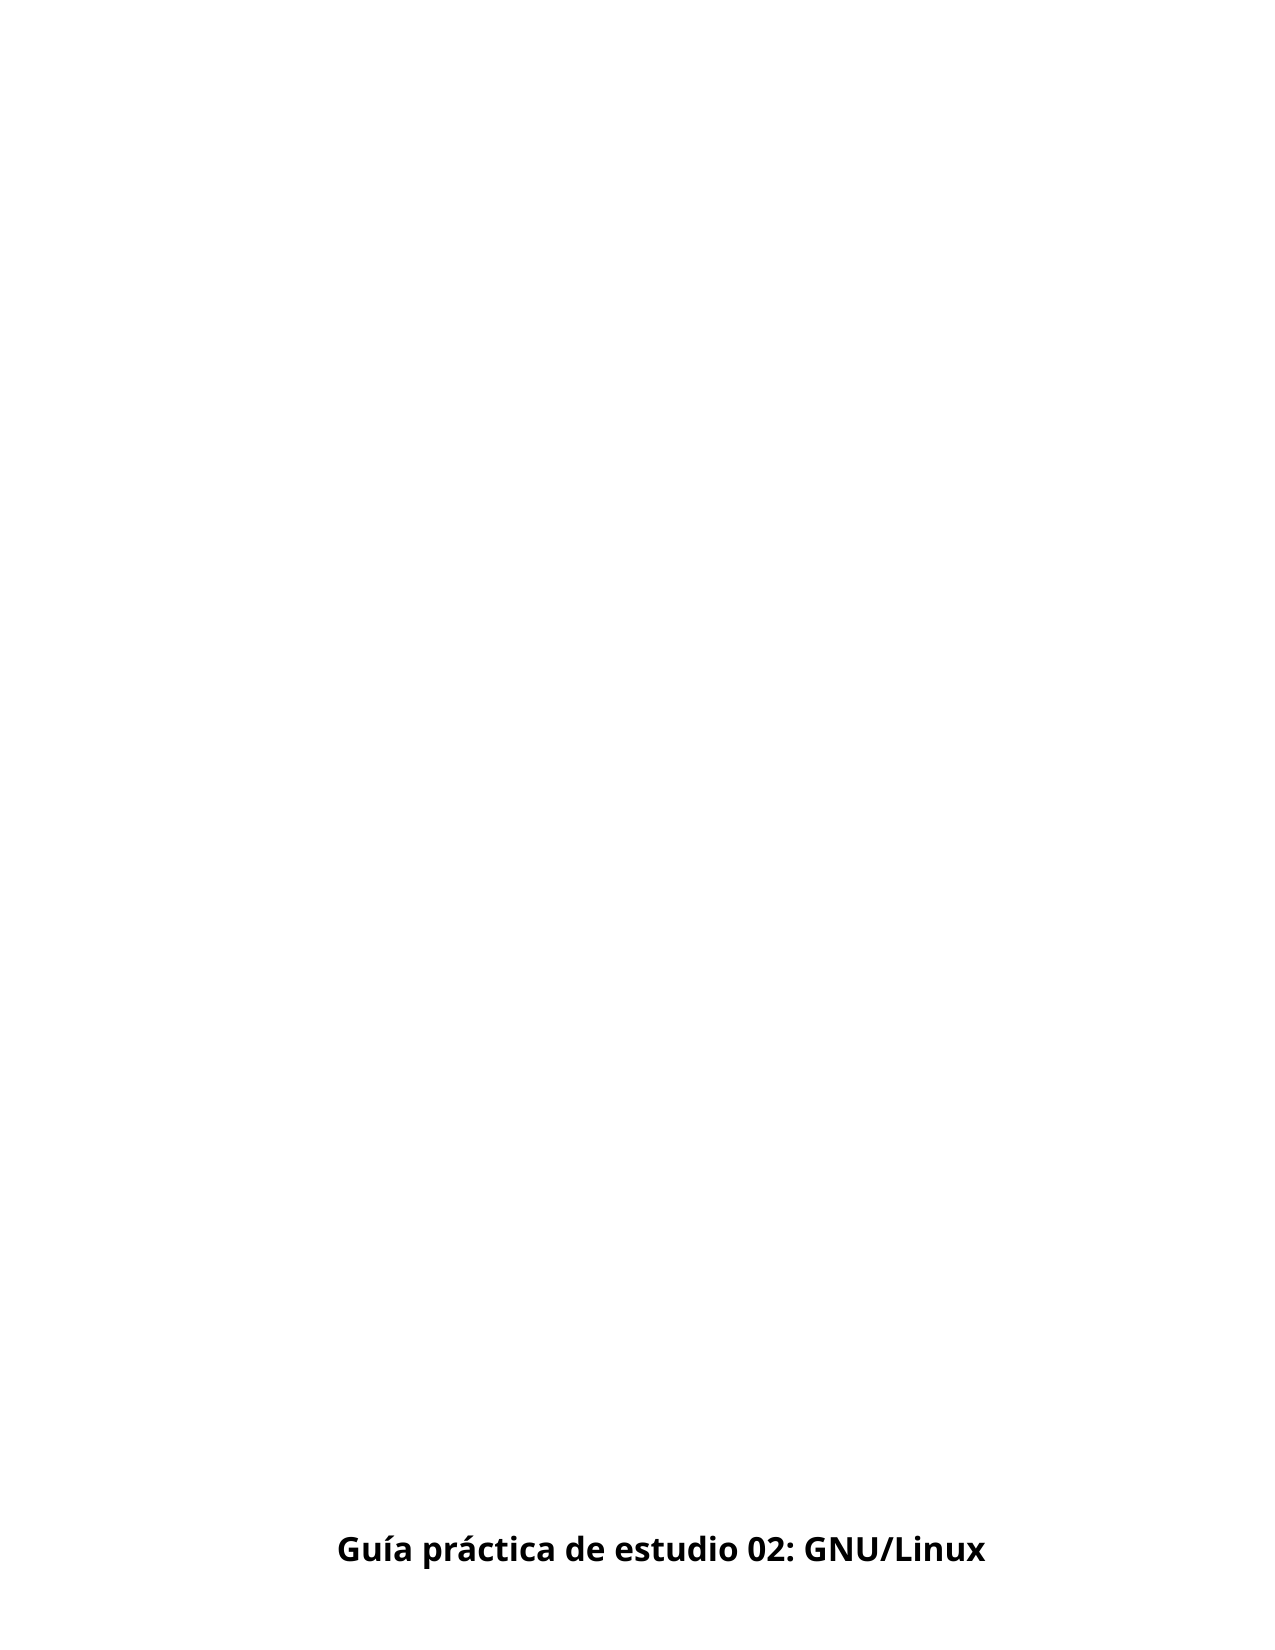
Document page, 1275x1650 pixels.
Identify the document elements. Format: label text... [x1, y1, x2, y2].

text Guía práctica de estudio 02: GNU/Linux [118, 1525, 1205, 1571]
